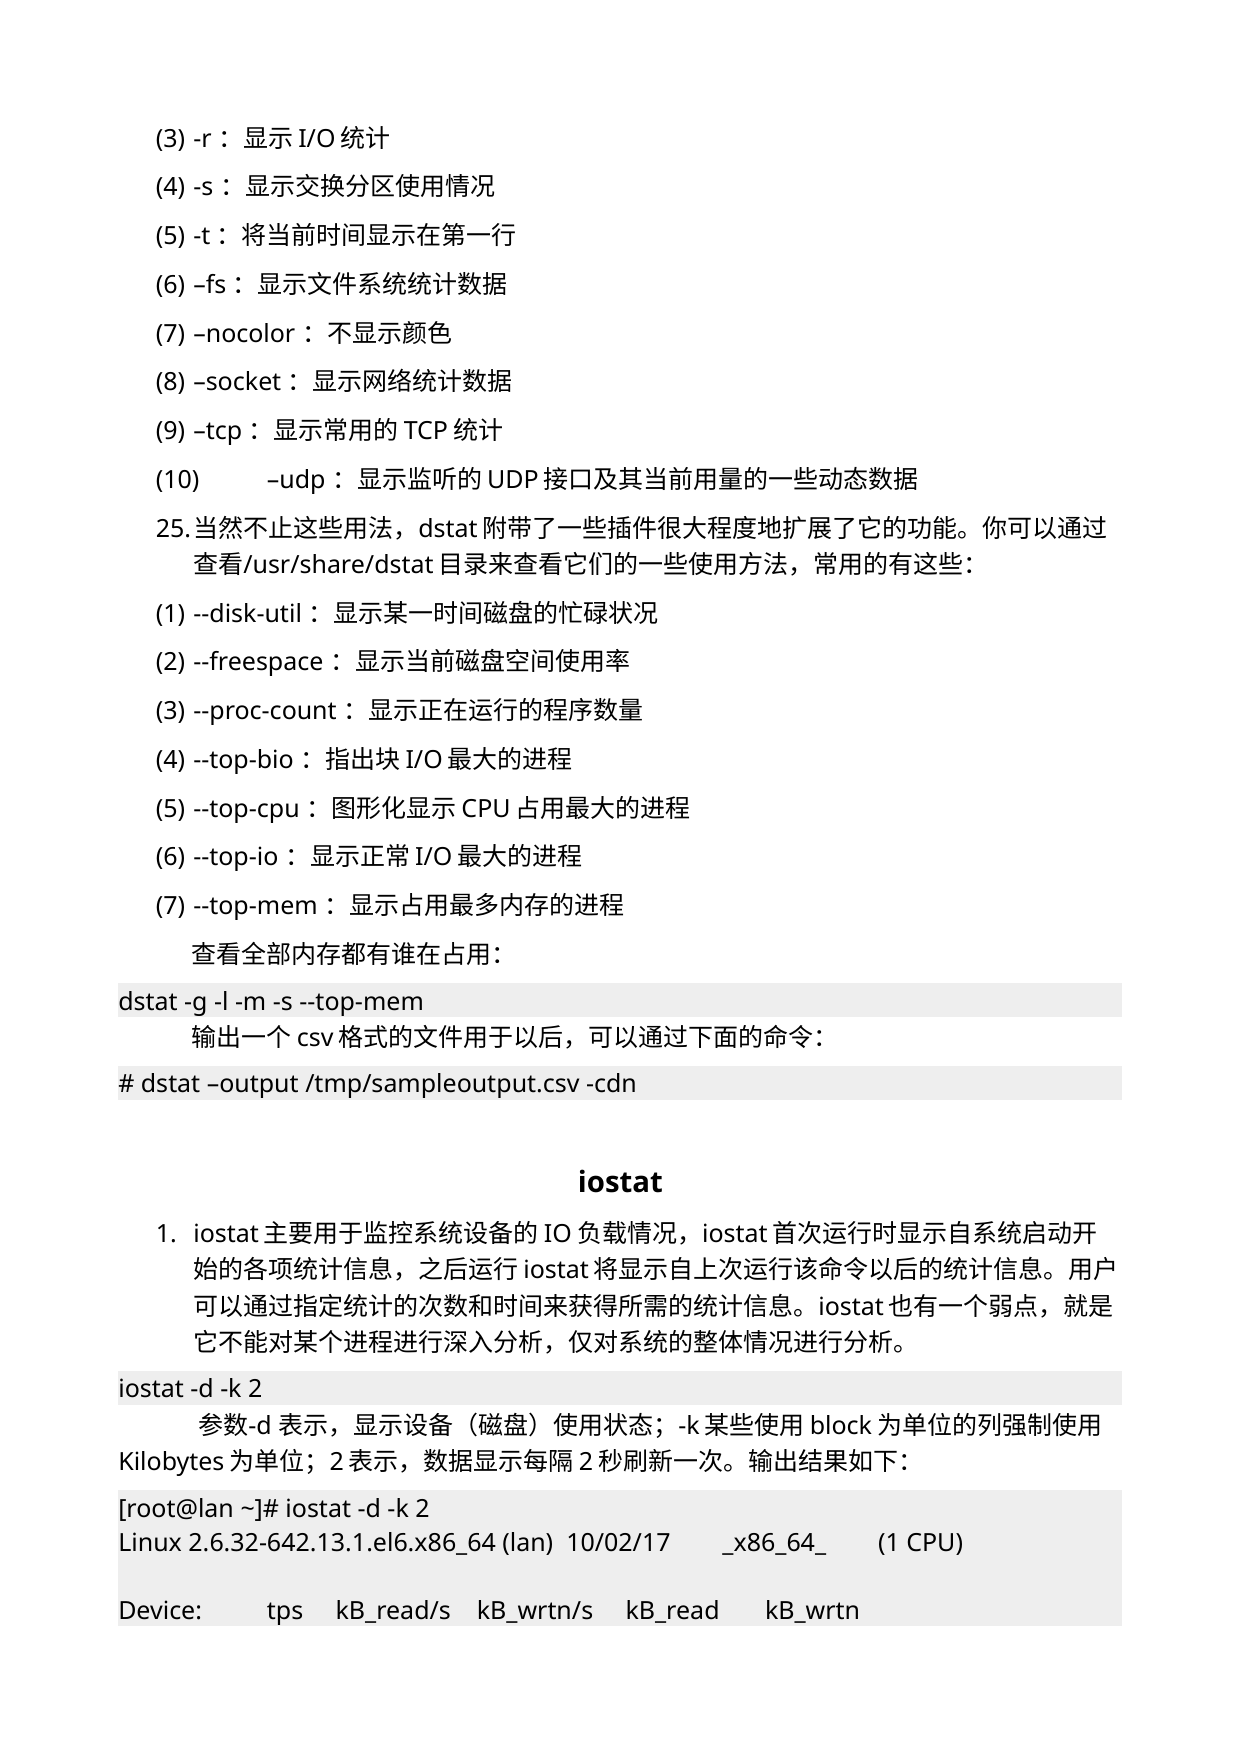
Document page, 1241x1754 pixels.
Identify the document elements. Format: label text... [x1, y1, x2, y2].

list –fs ：显示文件系统统计数据 [156, 264, 1122, 301]
subtitle iostat [118, 1161, 1122, 1201]
table_header dstat -g -l -m -s --top-mem [118, 983, 1122, 1017]
list --top-bio ：指出块I/O最大的进程 [156, 739, 1122, 776]
list –udp ：显示监听的UDP接口及其当前用量的一些动态数据 [156, 459, 1122, 496]
text 查看全部内存都有谁在占用： [118, 934, 1122, 971]
list --top-mem ：显示占用最多内存的进程 [156, 886, 1122, 922]
list -t ：将当前时间显示在第一行 [156, 216, 1122, 252]
list --proc-count ：显示正在运行的程序数量 [156, 691, 1122, 727]
list –socket ：显示网络统计数据 [156, 362, 1122, 398]
list --top-io ：显示正常I/O最大的进程 [156, 837, 1122, 873]
list iostat主要用于监控系统设备的IO负载情况，iostat首次运行时显示自系统启动开始的各项统计信息，之后运行iostat将显示自上次运行该命令以后的统计信息。用户可以通过指定统计的次数和时间来获得所需的统计信息。iostat也有一个弱点，就是它不能对某个进程进行深入分析，仅对系统的整体情况进行分析。 [156, 1214, 1122, 1359]
list -s ：显示交换分区使用情况 [156, 167, 1122, 203]
table_header iostat -d -k 2 [118, 1371, 1122, 1405]
table_header # dstat –output /tmp/sampleoutput.csv -cdn [118, 1066, 1122, 1100]
list --freespace ：显示当前磁盘空间使用率 [156, 642, 1122, 678]
list 当然不止这些用法，dstat附带了一些插件很大程度地扩展了它的功能。你可以通过查看/usr/share/dstat目录来查看它们的一些使用方法，常用的有这些： [156, 508, 1122, 581]
list --disk-util ：显示某一时间磁盘的忙碌状况 [156, 593, 1122, 629]
table_header [root@lan ~]# iostat -d -k 2 Linux 2.6.32-642.13.1.el6.x86_64 (lan) 10/02/17 _x86_64_ (1 CPU) Device: tps kB_read/s kB_wrtn/s kB_read kB_wrtn [118, 1490, 1122, 1626]
list --top-cpu ：图形化显示CPU占用最大的进程 [156, 788, 1122, 824]
text 参数-d 表示，显示设备（磁盘）使用状态；-k某些使用block为单位的列强制使用Kilobytes为单位；2表示，数据显示每隔2秒刷新一次。输出结果如下： [118, 1405, 1122, 1478]
list –nocolor ：不显示颜色 [156, 313, 1122, 349]
list –tcp ：显示常用的TCP统计 [156, 411, 1122, 447]
text 输出一个csv格式的文件用于以后，可以通过下面的命令： [118, 1017, 1122, 1053]
list -r ：显示I/O统计 [156, 118, 1122, 154]
